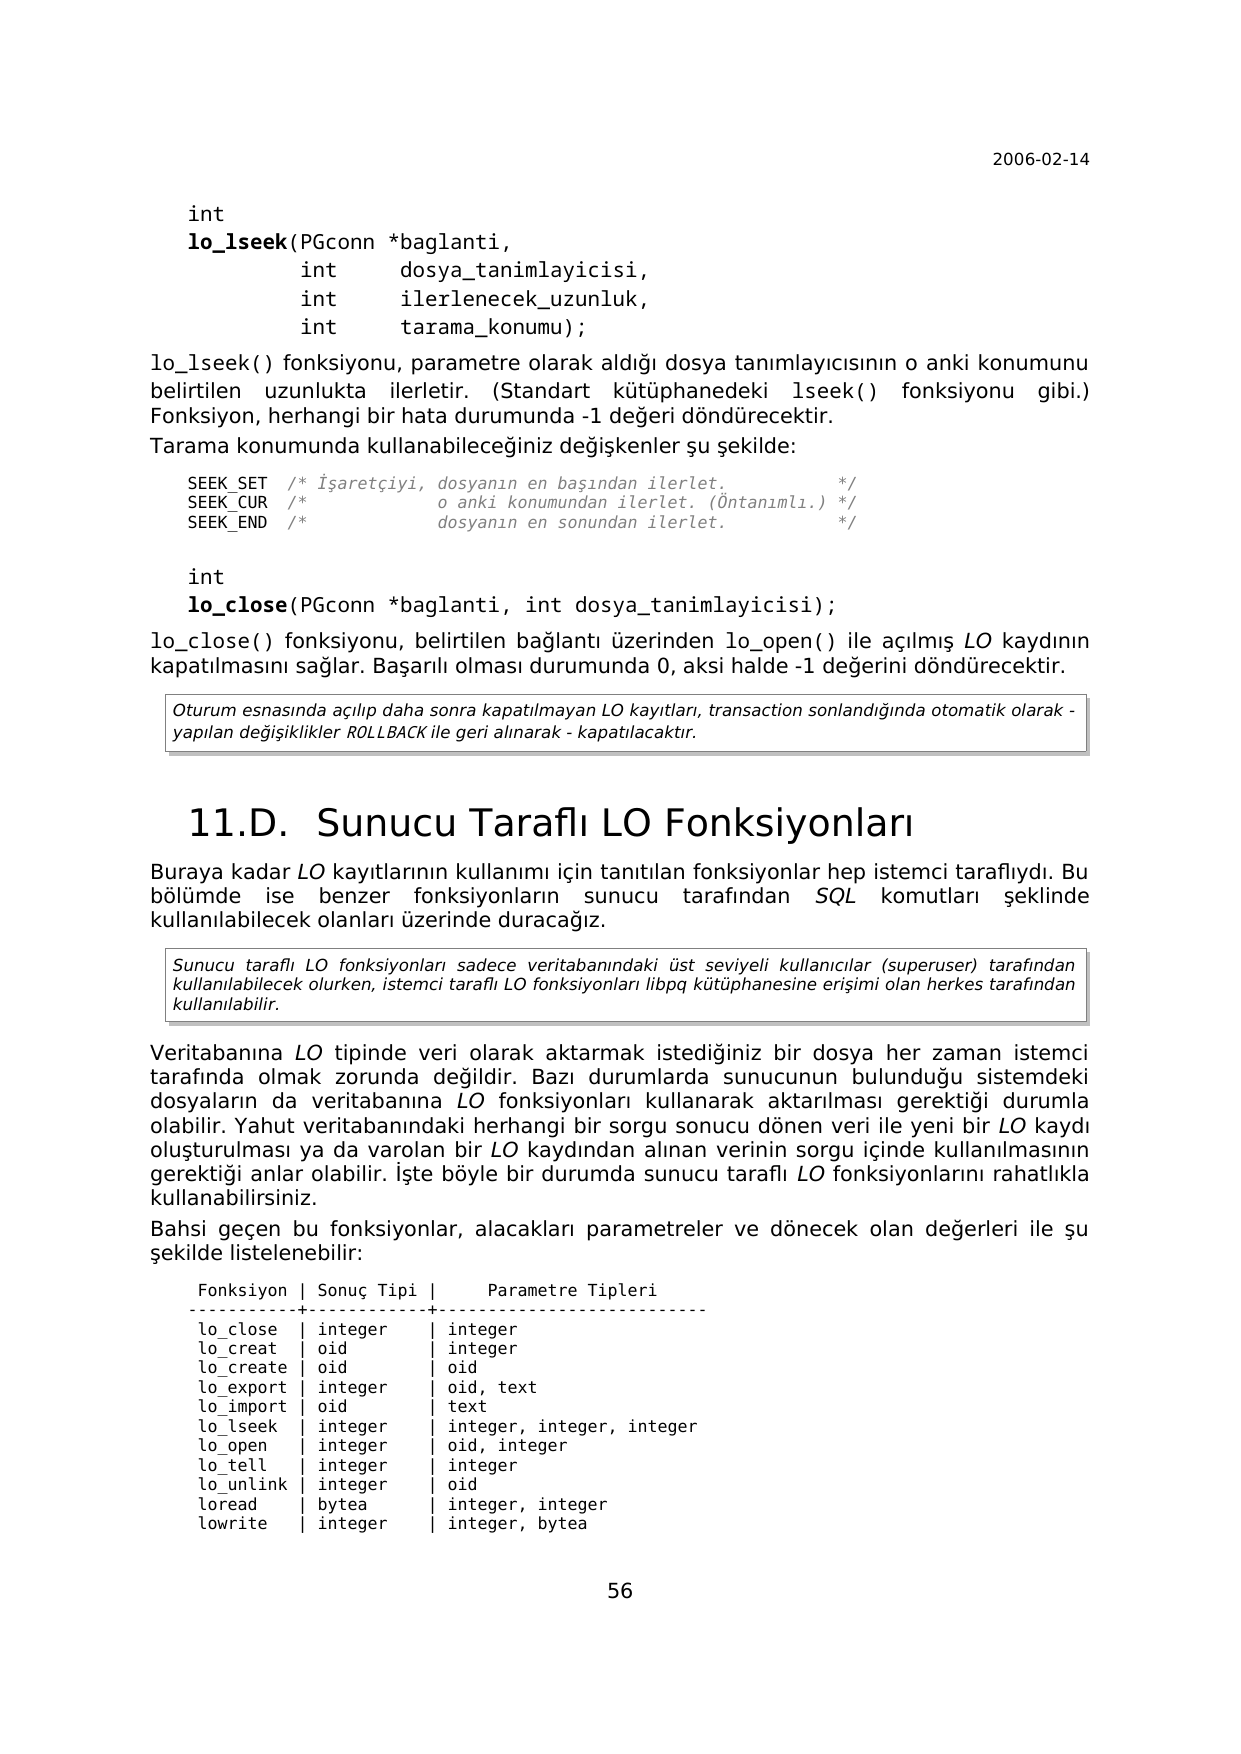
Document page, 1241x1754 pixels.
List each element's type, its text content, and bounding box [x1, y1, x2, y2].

text Buraya kadar LO kayıtlarının kullanımı için tanıtılan fonksiyonlar hep istemci taraflıydı. Bu bölümde ise benzer fonksiyonların sunucu tarafından SQL komutları şeklinde kullanılabilecek olanları üzerinde duracağız. [150, 860, 1090, 933]
text Oturum esnasında açılıp daha sonra kapatılmayan LO kayıtları, transaction sonlandığında otomatik olarak - yapılan değişiklikler ROLLBACK ile geri alınarak - kapatılacaktır. [166, 695, 1086, 751]
text SEEK_SET /* İşaretçiyi, dosyanın en başından ilerlet. */ SEEK_CUR /* o anki konumundan ilerlet. (Öntanımlı.) */ SEEK_END /* dosyanın en sonundan ilerlet. */ [187, 474, 1090, 532]
text lo_close() fonksiyonu, belirtilen bağlantı üzerinden lo_open() ile açılmış LO kaydının kapatılmasını sağlar. Başarılı olması durumunda 0, aksi halde -1 değerini döndürecektir. [150, 626, 1090, 678]
text Tarama konumunda kullanabileceğiniz değişkenler şu şekilde: [150, 434, 1090, 459]
text Veritabanına LO tipinde veri olarak aktarmak istediğiniz bir dosya her zaman istemci tarafında olmak zorunda değildir. Bazı durumlarda sunucunun bulunduğu sistemdeki dosyaların da veritabanına LO fonksiyonları kullanarak aktarılması gerektiği durumla olabilir. Yahut veritabanındaki herhangi bir sorgu sonucu dönen veri ile yeni bir LO kaydı oluşturulması ya da varolan bir LO kaydından alınan verinin sorgu içinde kullanılmasının gerektiği anlar olabilir. İşte böyle bir durumda sunucu taraflı LO fonksiyonlarını rahatlıkla kullanabilirsiniz. [150, 1041, 1090, 1211]
text Bahsi geçen bu fonksiyonlar, alacakları parametreler ve dönecek olan değerleri ile şu şekilde listelenebilir: [150, 1217, 1090, 1265]
text int lo_close(PGconn *baglanti, int dosya_tanimlayicisi); [187, 562, 1090, 618]
text lo_lseek() fonksiyonu, parametre olarak aldığı dosya tanımlayıcısının o anki konumunu belirtilen uzunlukta ilerletir. (Standart kütüphanedeki lseek() fonksiyonu gibi.) Fonksiyon, herhangi bir hata durumunda -1 değeri döndürecektir. [150, 348, 1090, 428]
text int lo_lseek(PGconn *baglanti, int dosya_tanimlayicisi, int ilerlenecek_uzunluk, int tarama_konumu); [187, 199, 1090, 340]
subtitle Sunucu Taraflı LO Fonksiyonları [187, 801, 1090, 845]
text Fonksiyon | Sonuç Tipi | Parametre Tipleri -----------+------------+--------------------------- lo_close | integer | integer lo_creat | oid | integer lo_create | oid | oid lo_export | integer | oid, text lo_import | oid | text lo_lseek | integer | integer, integer, integer lo_open | integer | oid, integer lo_tell | integer | integer lo_unlink | integer | oid loread | bytea | integer, integer lowrite | integer | integer, bytea [187, 1280, 1090, 1534]
text Sunucu taraflı LO fonksiyonları sadece veritabanındaki üst seviyeli kullanıcılar (superuser) tarafından kullanılabilecek olurken, istemci taraflı LO fonksiyonları libpq kütüphanesine erişimi olan herkes tarafından kullanılabilir. [166, 949, 1086, 1021]
